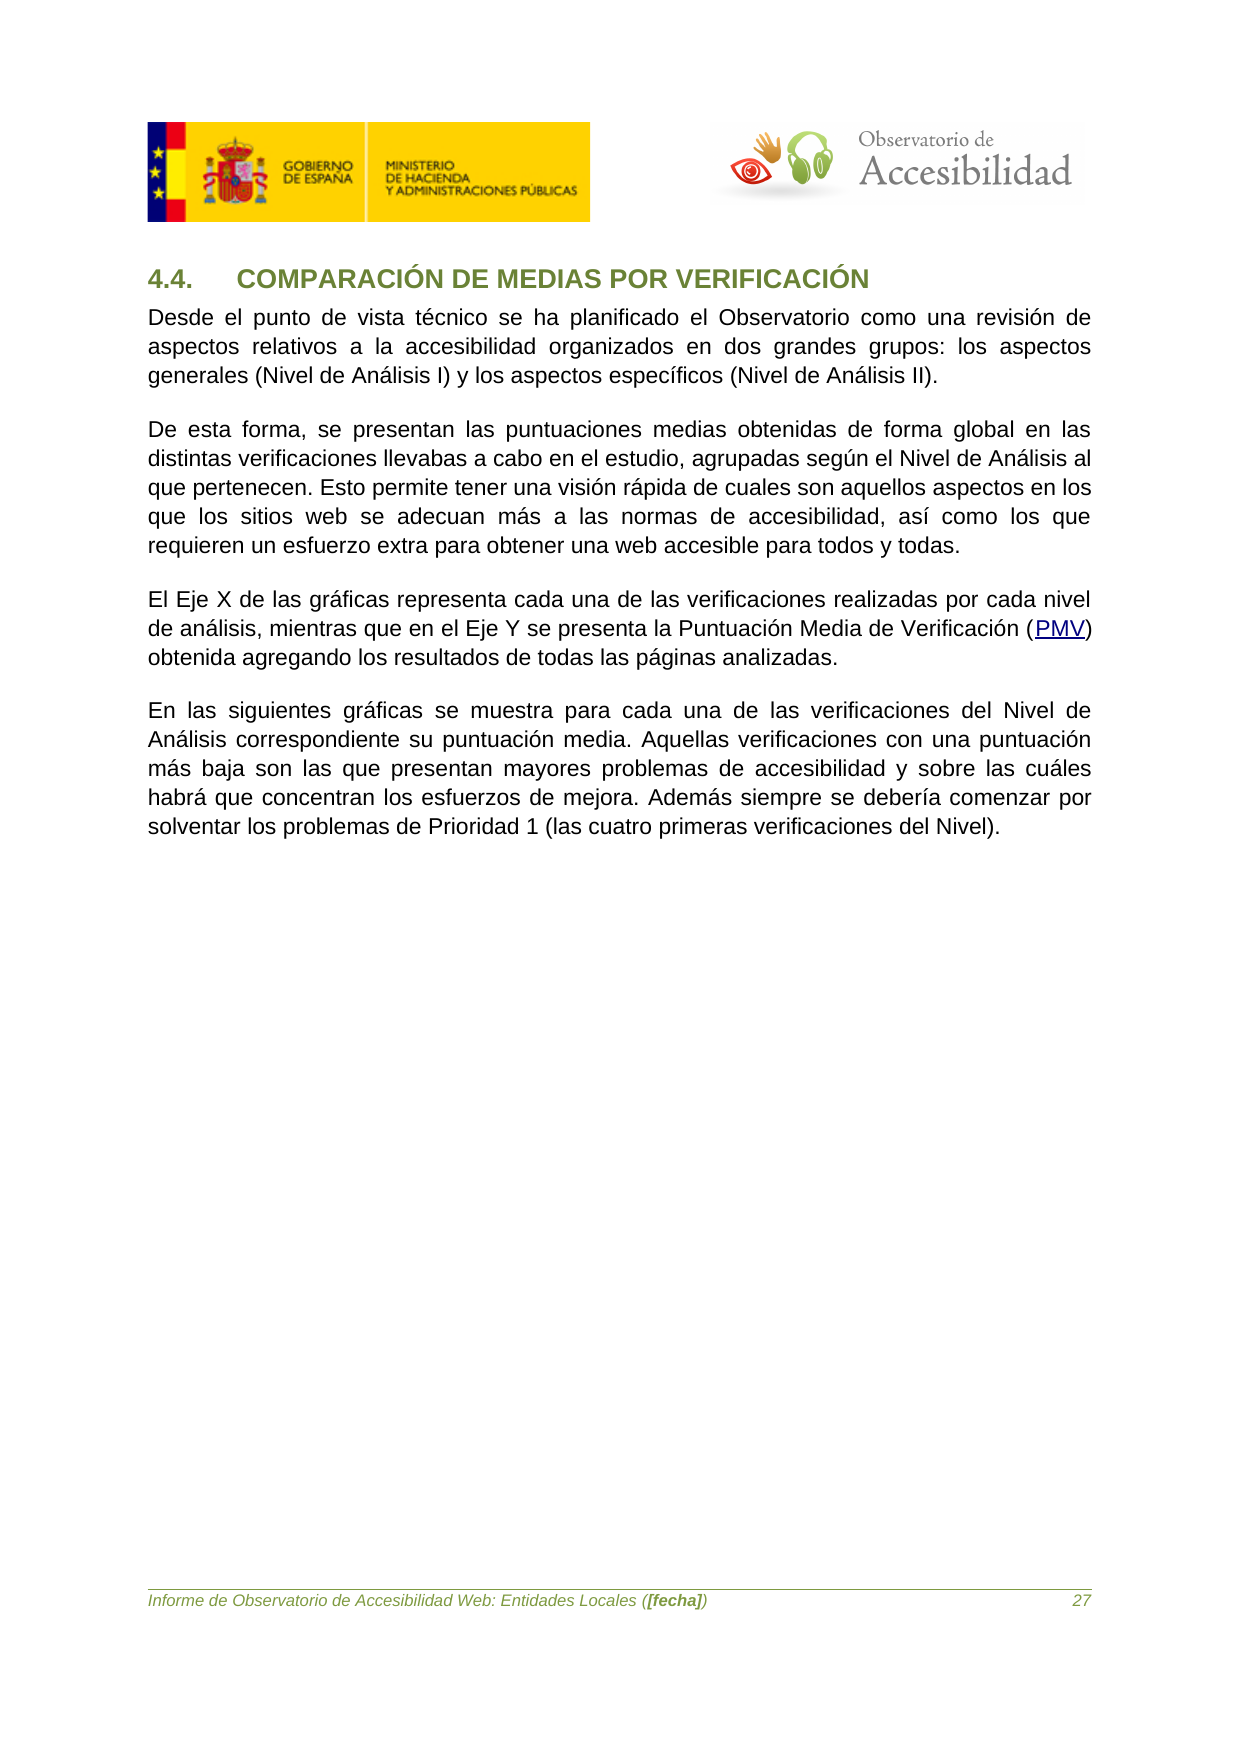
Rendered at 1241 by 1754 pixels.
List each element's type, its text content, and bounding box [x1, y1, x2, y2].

subtitle Comparación de medias por verificación [148, 263, 1092, 294]
picture [710, 122, 1086, 205]
text En las siguientes gráficas se muestra para cada una de las verificaciones del Nivel de Análisis correspondiente su puntuación media. Aquellas verificaciones con una puntuación más baja son las que presentan mayores problemas de accesibilidad y sobre las cuáles habrá que concentran los esfuerzos de mejora. Además siempre se debería comenzar por solventar los problemas de Prioridad 1 (las cuatro primeras verificaciones del Nivel). [148, 697, 1092, 839]
text De esta forma, se presentan las puntuaciones medias obtenidas de forma global en las distintas verificaciones llevabas a cabo en el estudio, agrupadas según el Nivel de Análisis al que pertenecen. Esto permite tener una visión rápida de cuales son aquellos aspectos en los que los sitios web se adecuan más a las normas de accesibilidad, así como los que requieren un esfuerzo extra para obtener una web accesible para todos y todas. [148, 416, 1092, 558]
text El Eje X de las gráficas representa cada una de las verificaciones realizadas por cada nivel de análisis, mientras que en el Eje Y se presenta la Puntuación Media de Verificación (PMV) obtenida agregando los resultados de todas las páginas analizadas. [148, 586, 1092, 670]
text Desde el punto de vista técnico se ha planificado el Observatorio como una revisión de aspectos relativos a la accesibilidad organizados en dos grandes grupos: los aspectos generales (Nivel de Análisis I) y los aspectos específicos (Nivel de Análisis II). [148, 304, 1092, 388]
picture [147, 122, 591, 222]
